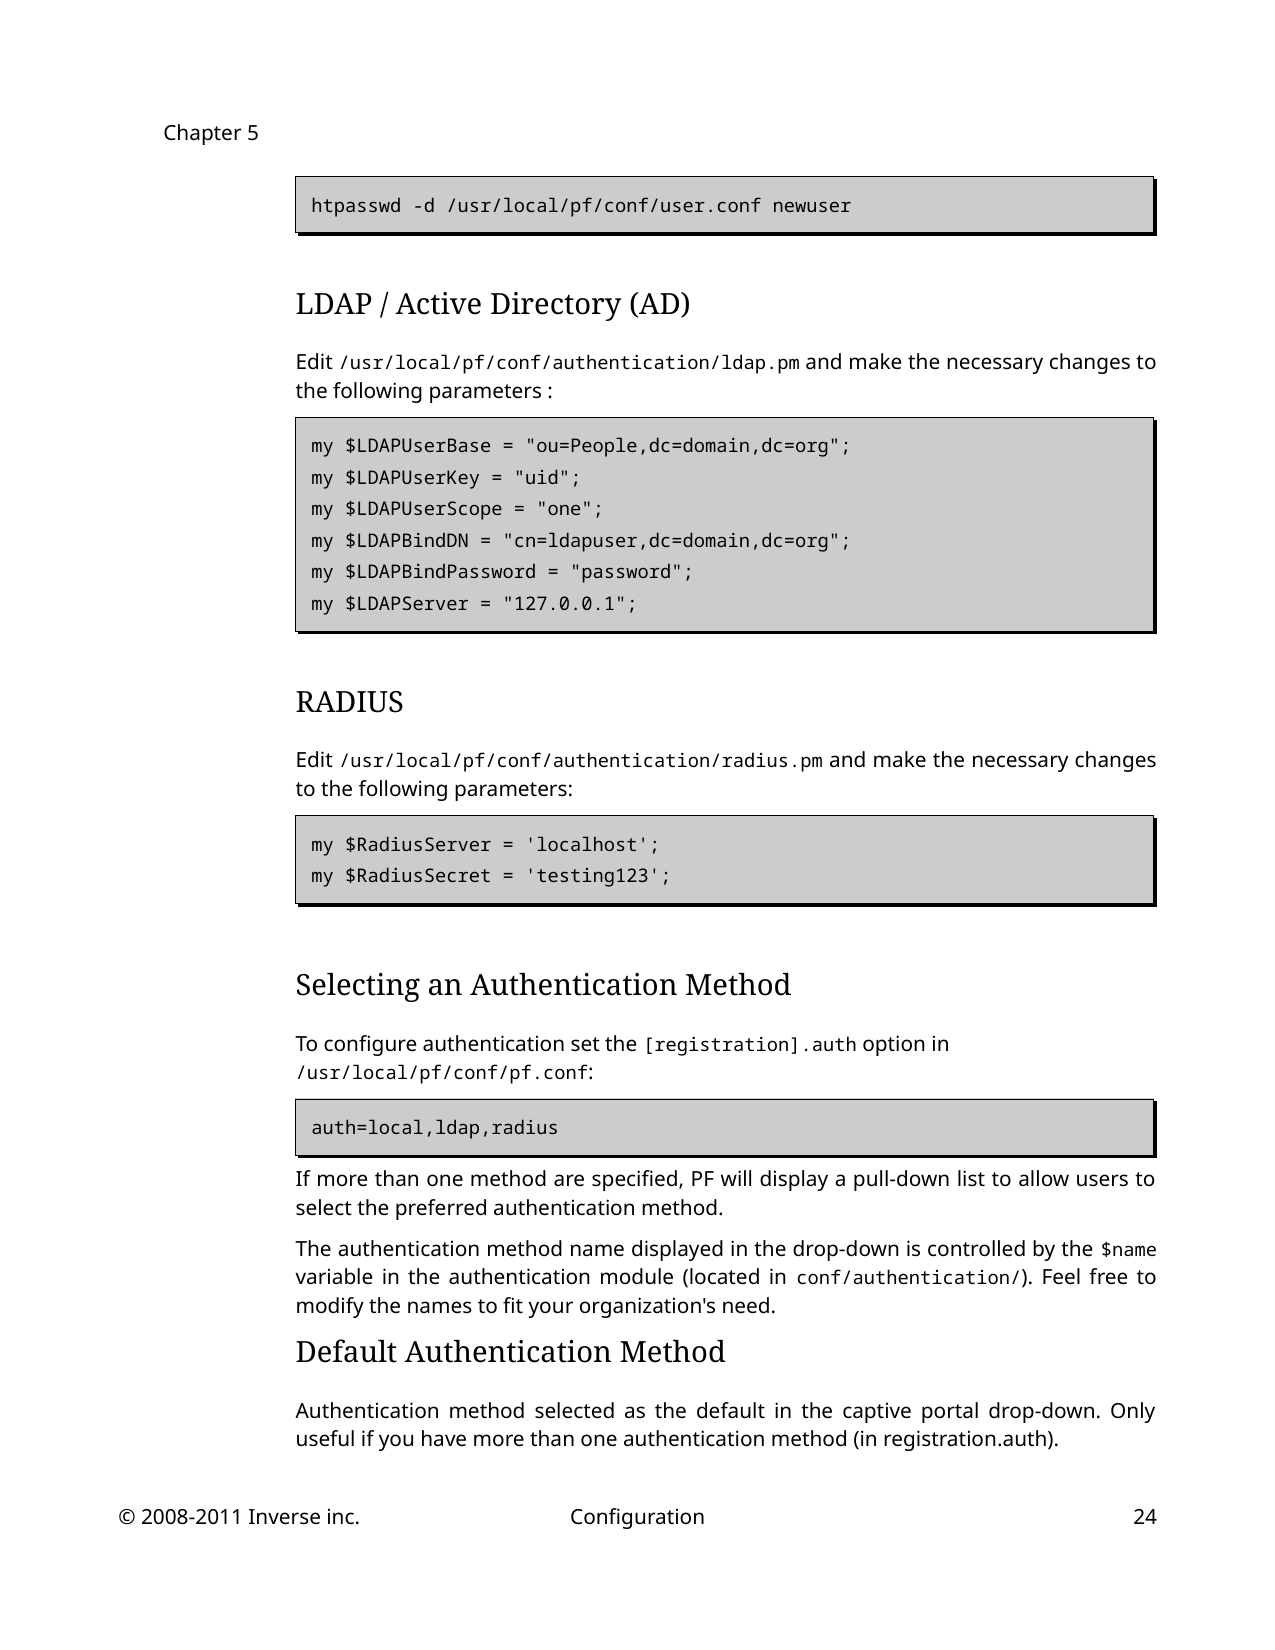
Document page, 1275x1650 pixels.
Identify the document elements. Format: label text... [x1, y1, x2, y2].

text my $RadiusSecret = 'testing123'; [296, 846, 1153, 903]
text Edit /usr/local/pf/conf/authentication/ldap.pm and make the necessary changes to the following parameters : [295, 347, 1157, 404]
text my $LDAPBindPassword = "password"; [296, 543, 1153, 574]
text auth=local,ldap,radius [296, 1100, 1153, 1155]
text my $LDAPUserKey = "uid"; [296, 448, 1153, 480]
text The authentication method name displayed in the drop-down is controlled by the $name variable in the authentication module (located in conf/authentication/). Feel free to modify the names to fit your organization's need. [295, 1234, 1157, 1319]
text Edit /usr/local/pf/conf/authentication/radius.pm and make the necessary changes to the following parameters: [295, 746, 1157, 802]
text To configure authentication set the [registration].auth option in /usr/local/pf/conf/pf.conf: [295, 1029, 1157, 1086]
text my $LDAPUserScope = "one"; [296, 480, 1153, 511]
text htpasswd -d /usr/local/pf/conf/user.conf newuser [296, 177, 1153, 232]
subtitle Selecting an Authentication Method [295, 964, 1157, 1004]
subtitle LDAP / Active Directory (AD) [295, 283, 1157, 323]
text my $RadiusServer = 'localhost'; [296, 816, 1153, 846]
text my $LDAPBindDN = "cn=ldapuser,dc=domain,dc=org"; [296, 511, 1153, 543]
subtitle RADIUS [295, 681, 1157, 721]
text If more than one method are specified, PF will display a pull-down list to allow users to select the preferred authentication method. [295, 1164, 1157, 1221]
subtitle Default Authentication Method [295, 1332, 1157, 1371]
text my $LDAPServer = "127.0.0.1"; [296, 574, 1153, 631]
text Authentication method selected as the default in the captive portal drop-down. Only useful if you have more than one authentication method (in registration.auth). [295, 1396, 1157, 1453]
text my $LDAPUserBase = "ou=People,dc=domain,dc=org"; [296, 418, 1153, 448]
